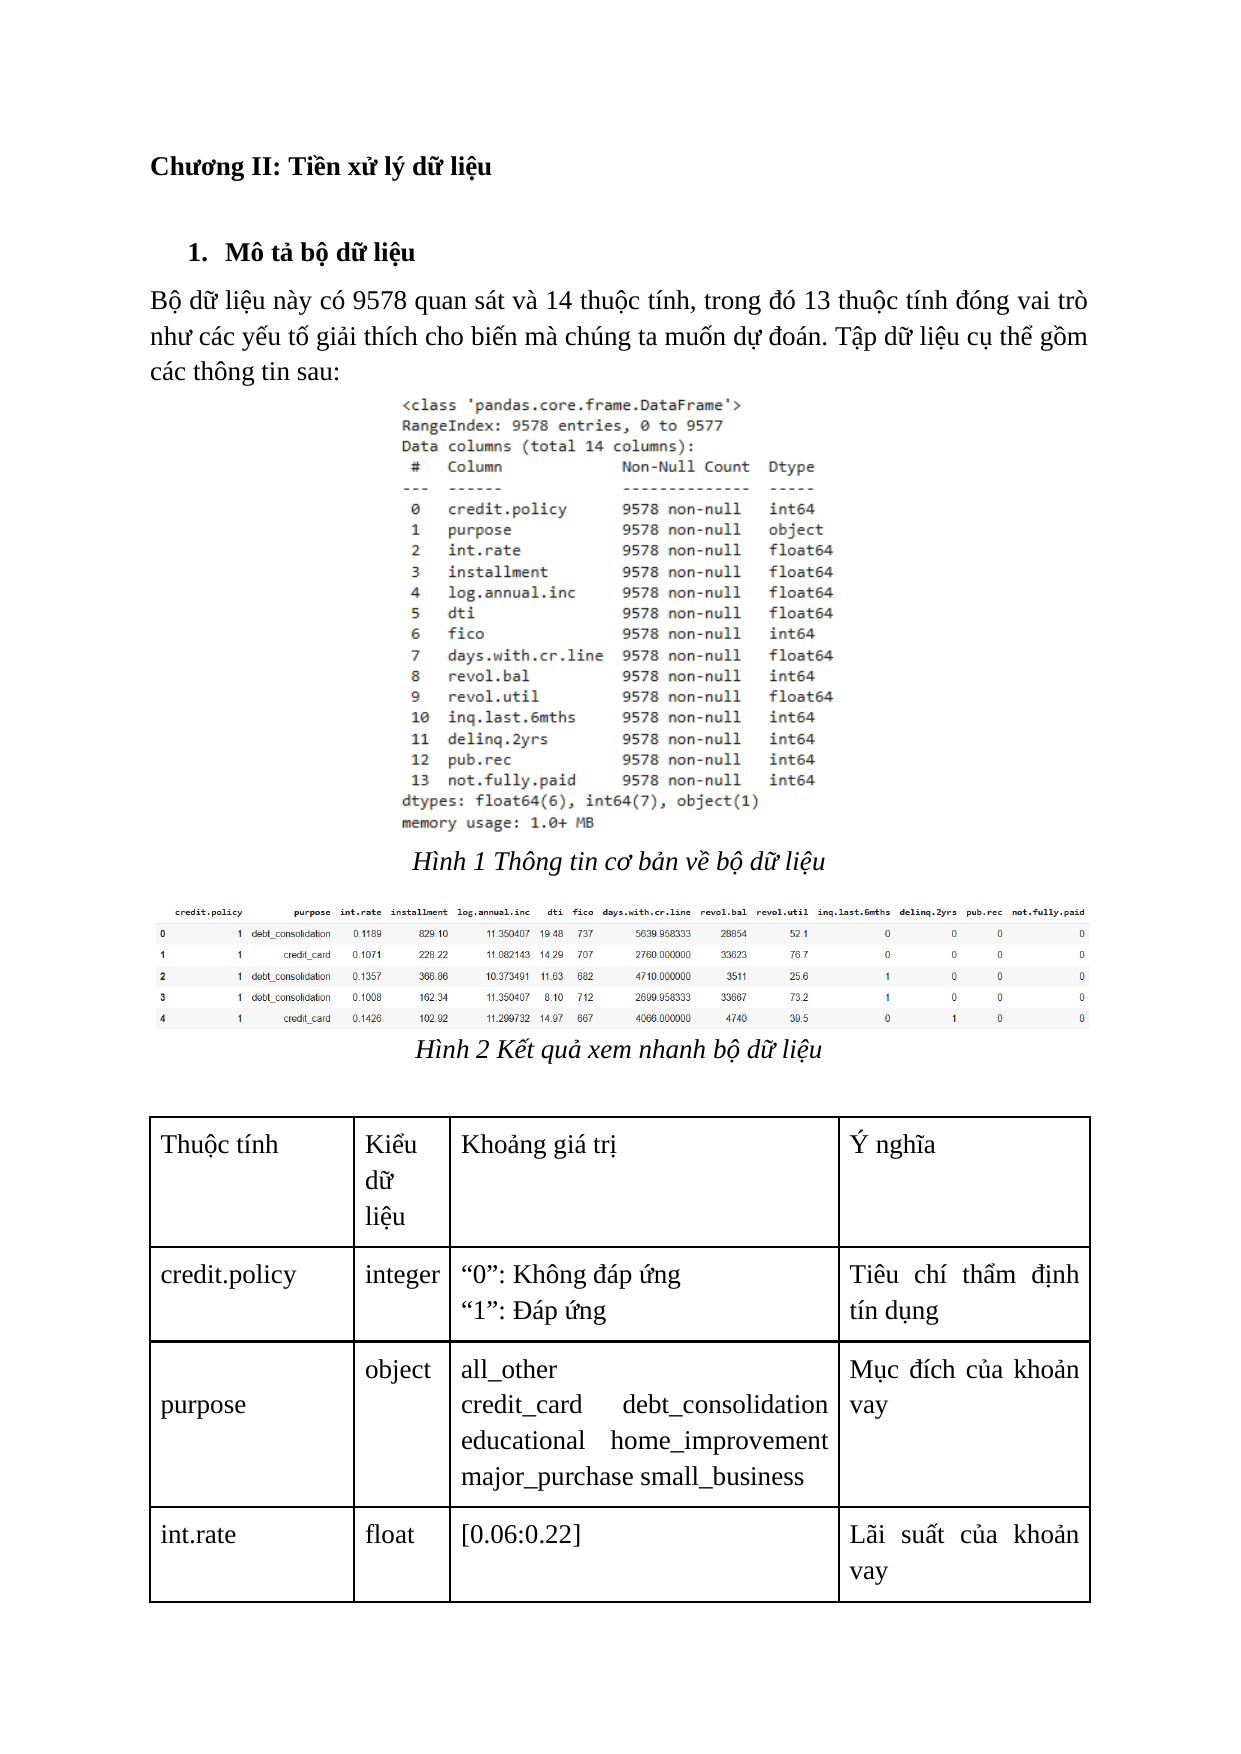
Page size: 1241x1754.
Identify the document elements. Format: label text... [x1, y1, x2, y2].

table_cell integer [355, 1248, 449, 1340]
table_cell Tiêu chí thẩm định tín dụng [840, 1248, 1089, 1340]
table_cell Lãi suất của khoản vay [840, 1508, 1089, 1601]
text Bộ dữ liệu này có 9578 quan sát và 14 thuộc tính, trong đó 13 thuộc tính đóng vai trò như các yếu tố giải thích cho biến mà chúng ta muốn dự đoán. Tập dữ liệu cụ thể gồm các thông tin sau: [150, 284, 1090, 387]
table_cell “0”: Không đáp ứng “1”: Đáp ứng [451, 1248, 838, 1340]
table_header Thuộc tính [151, 1118, 353, 1246]
table_cell purpose [151, 1343, 353, 1506]
table_cell float [355, 1508, 449, 1601]
table_cell object [355, 1343, 449, 1506]
table_cell int.rate [151, 1508, 353, 1601]
text Hình 1 Thông tin cơ bản về bộ dữ liệu [150, 845, 1090, 876]
subtitle Mô tả bộ dữ liệu [187, 236, 1090, 267]
table_header Khoảng giá trị [451, 1118, 838, 1246]
table_header Ý nghĩa [840, 1118, 1089, 1246]
text Hình 2 Kết quả xem nhanh bộ dữ liệu [150, 1034, 1090, 1065]
subtitle Chương II: Tiền xử lý dữ liệu [150, 150, 1090, 181]
table_cell credit.policy [151, 1248, 353, 1340]
table_cell Mục đích của khoản vay [840, 1343, 1089, 1506]
table_cell all_other credit_card debt_consolidation educational home_improvement major_purchase small_business [451, 1343, 838, 1506]
table_header Kiểu dữ liệu [355, 1118, 449, 1246]
table_cell [0.06:0.22] [451, 1508, 838, 1601]
